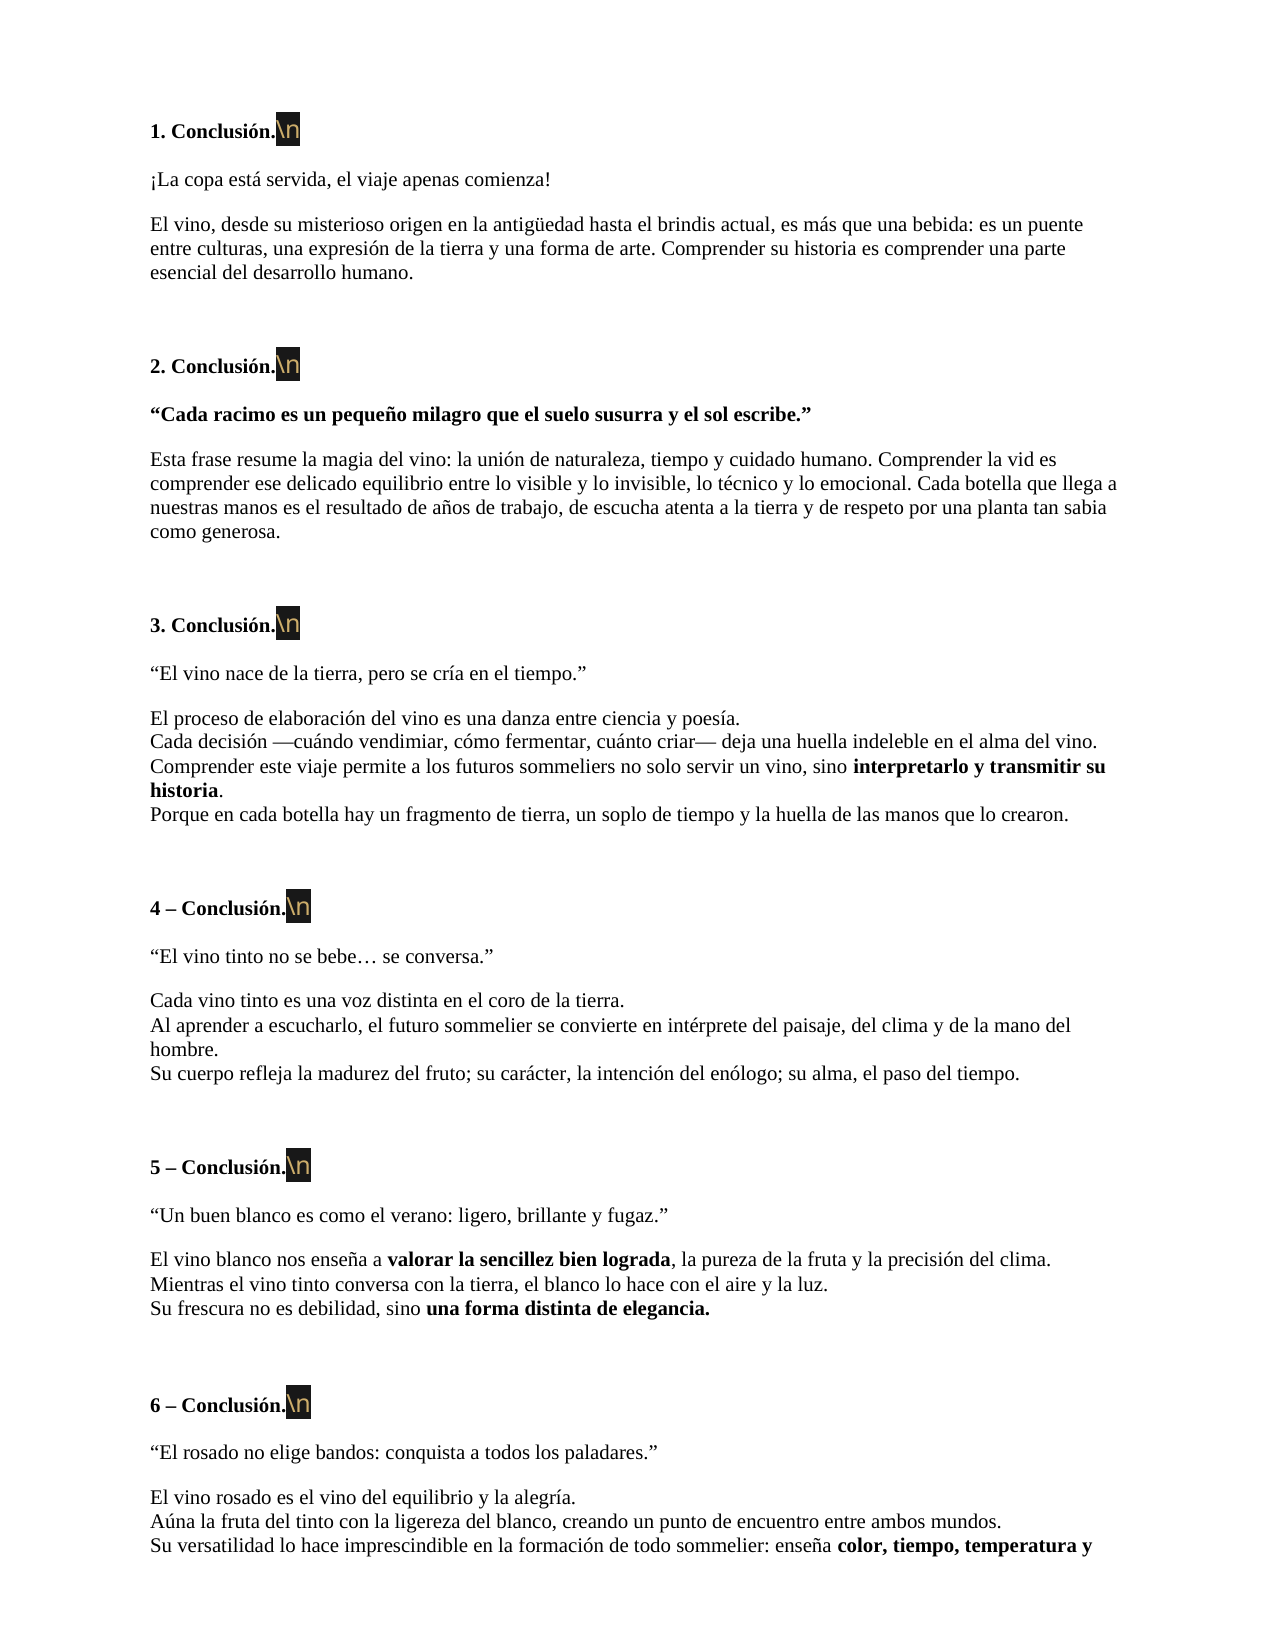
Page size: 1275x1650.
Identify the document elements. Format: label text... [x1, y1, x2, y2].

text “El vino tinto no se bebe… se conversa.” [150, 943, 1125, 968]
text “El rosado no elige bandos: conquista a todos los paladares.” [150, 1440, 1125, 1464]
text 2. Conclusión.\n [150, 347, 1125, 381]
text Cada vino tinto es una voz distinta en el coro de la tierra. Al aprender a escucharlo, el futuro sommelier se convierte en intérprete del paisaje, del clima y de la mano del hombre. Su cuerpo refleja la madurez del fruto; su carácter, la intención del enólogo; su alma, el paso del tiempo. [150, 988, 1125, 1085]
text “El vino nace de la tierra, pero se cría en el tiempo.” [150, 661, 1125, 684]
text El proceso de elaboración del vino es una danza entre ciencia y poesía. Cada decisión —cuándo vendimiar, cómo fermentar, cuánto criar— deja una huella indeleble en el alma del vino. Comprender este viaje permite a los futuros sommeliers no solo servir un vino, sino interpretarlo y transmitir su historia. Porque en cada botella hay un fragmento de tierra, un soplo de tiempo y la huella de las manos que lo crearon. [150, 705, 1125, 826]
text 5 – Conclusión.\n [150, 1148, 1125, 1182]
text “Un buen blanco es como el verano: ligero, brillante y fugaz.” [150, 1202, 1125, 1227]
text 3. Conclusión.\n [150, 606, 1125, 640]
text El vino rosado es el vino del equilibrio y la alegría. Aúna la fruta del tinto con la ligereza del blanco, creando un punto de encuentro entre ambos mundos. Su versatilidad lo hace imprescindible en la formación de todo sommelier: enseña color, tiempo, temperatura y [150, 1485, 1125, 1557]
text Esta frase resume la magia del vino: la unión de naturaleza, tiempo y cuidado humano. Comprender la vid es comprender ese delicado equilibrio entre lo visible y lo invisible, lo técnico y lo emocional. Cada botella que llega a nuestras manos es el resultado de años de trabajo, de escucha atenta a la tierra y de respeto por una planta tan sabia como generosa. [150, 446, 1125, 543]
text El vino, desde su misterioso origen en la antigüedad hasta el brindis actual, es más que una bebida: es un puente entre culturas, una expresión de la tierra y una forma de arte. Comprender su historia es comprender una parte esencial del desarrollo humano. [150, 212, 1125, 284]
text 1. Conclusión.\n [150, 112, 1125, 146]
text “Cada racimo es un pequeño milagro que el suelo susurra y el sol escribe.” [150, 402, 1125, 426]
text El vino blanco nos enseña a valorar la sencillez bien lograda, la pureza de la fruta y la precisión del clima. Mientras el vino tinto conversa con la tierra, el blanco lo hace con el aire y la luz. Su frescura no es debilidad, sino una forma distinta de elegancia. [150, 1247, 1125, 1319]
text ¡La copa está servida, el viaje apenas comienza! [150, 167, 1125, 191]
text 4 – Conclusión.\n [150, 889, 1125, 923]
text 6 – Conclusión.\n [150, 1385, 1125, 1419]
